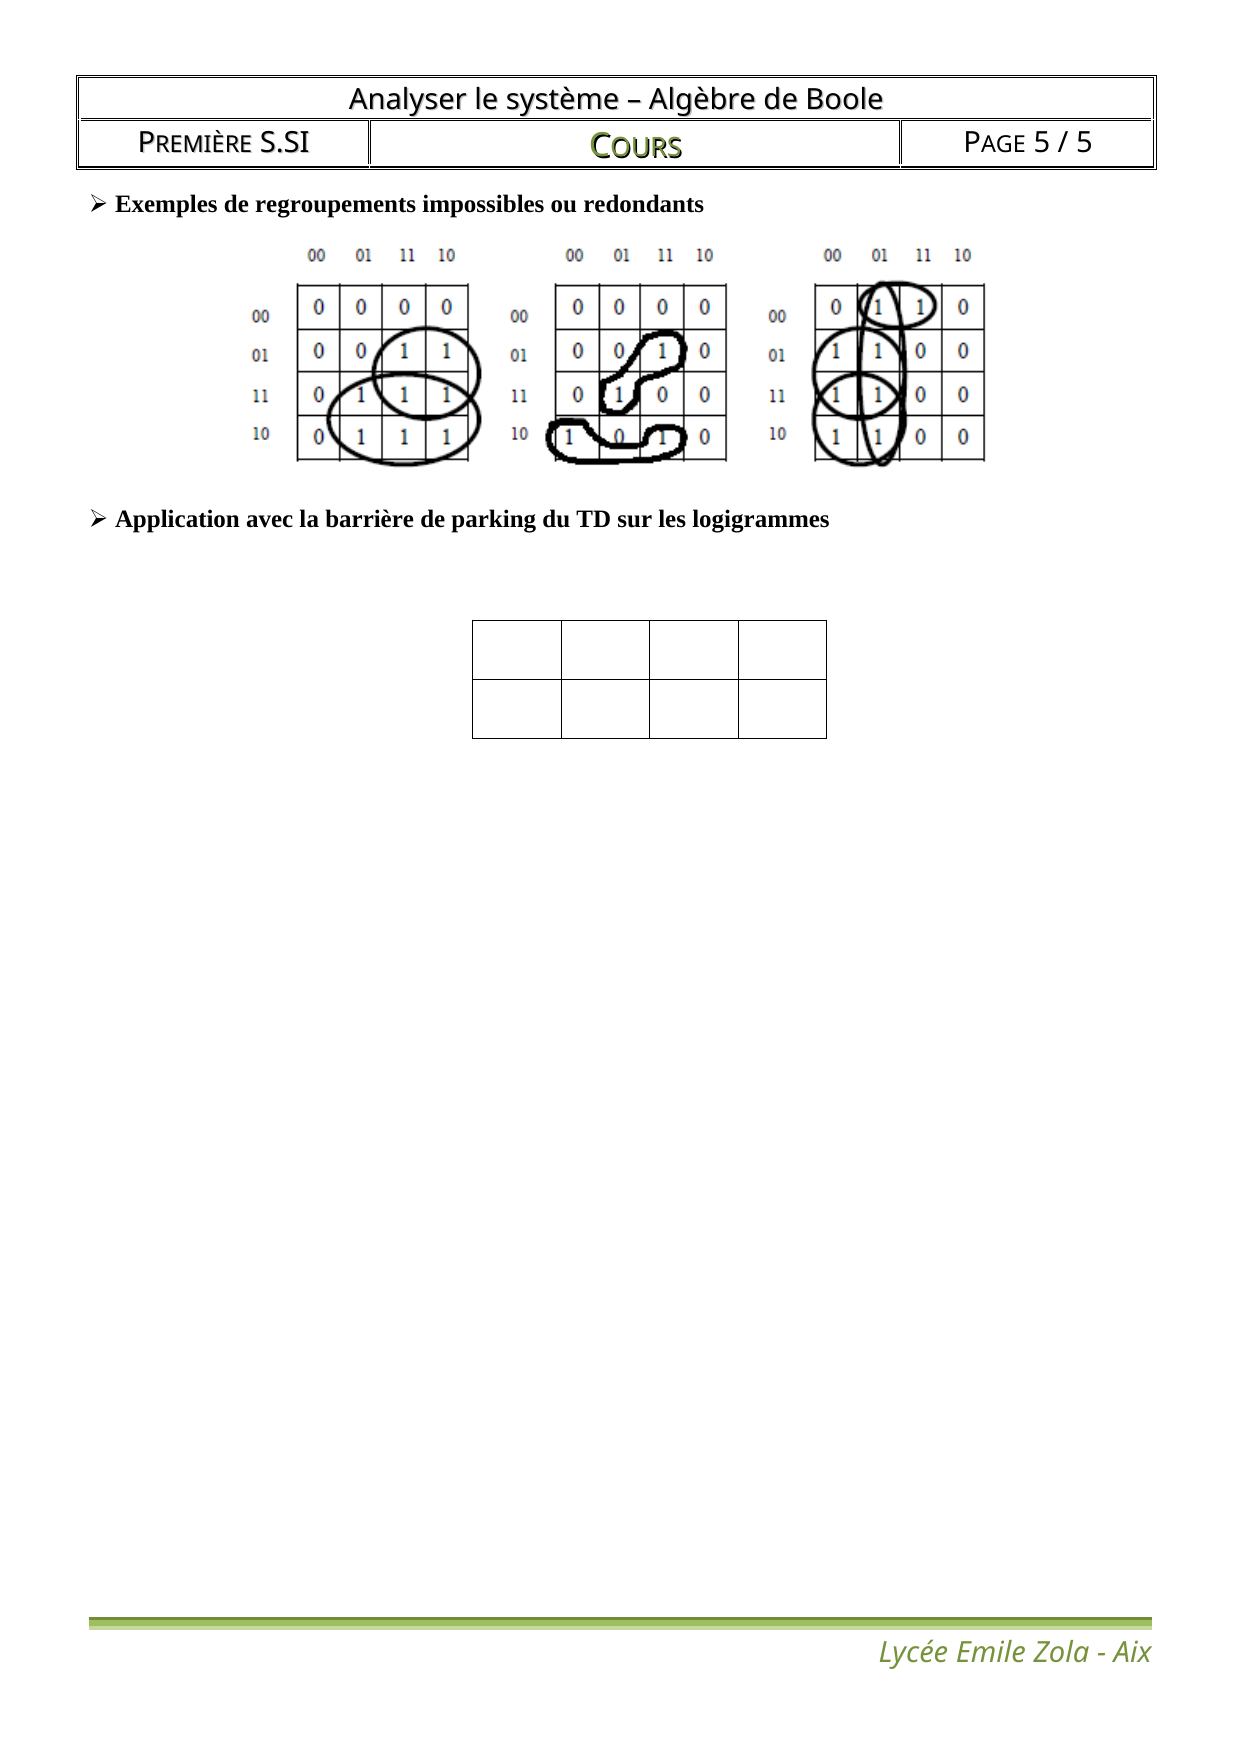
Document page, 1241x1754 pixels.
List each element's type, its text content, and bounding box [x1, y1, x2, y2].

text  Application avec la barrière de parking du TD sur les logigrammes [89, 504, 1152, 533]
table_cell [473, 680, 561, 738]
text  Exemples de regroupements impossibles ou redondants [89, 189, 1152, 217]
picture [247, 246, 993, 476]
table_header [739, 621, 826, 679]
table_cell [562, 680, 649, 738]
table_header [650, 621, 738, 679]
table_cell [650, 680, 738, 738]
table_header [562, 621, 649, 679]
table_cell [739, 680, 826, 738]
table_header [473, 621, 561, 679]
